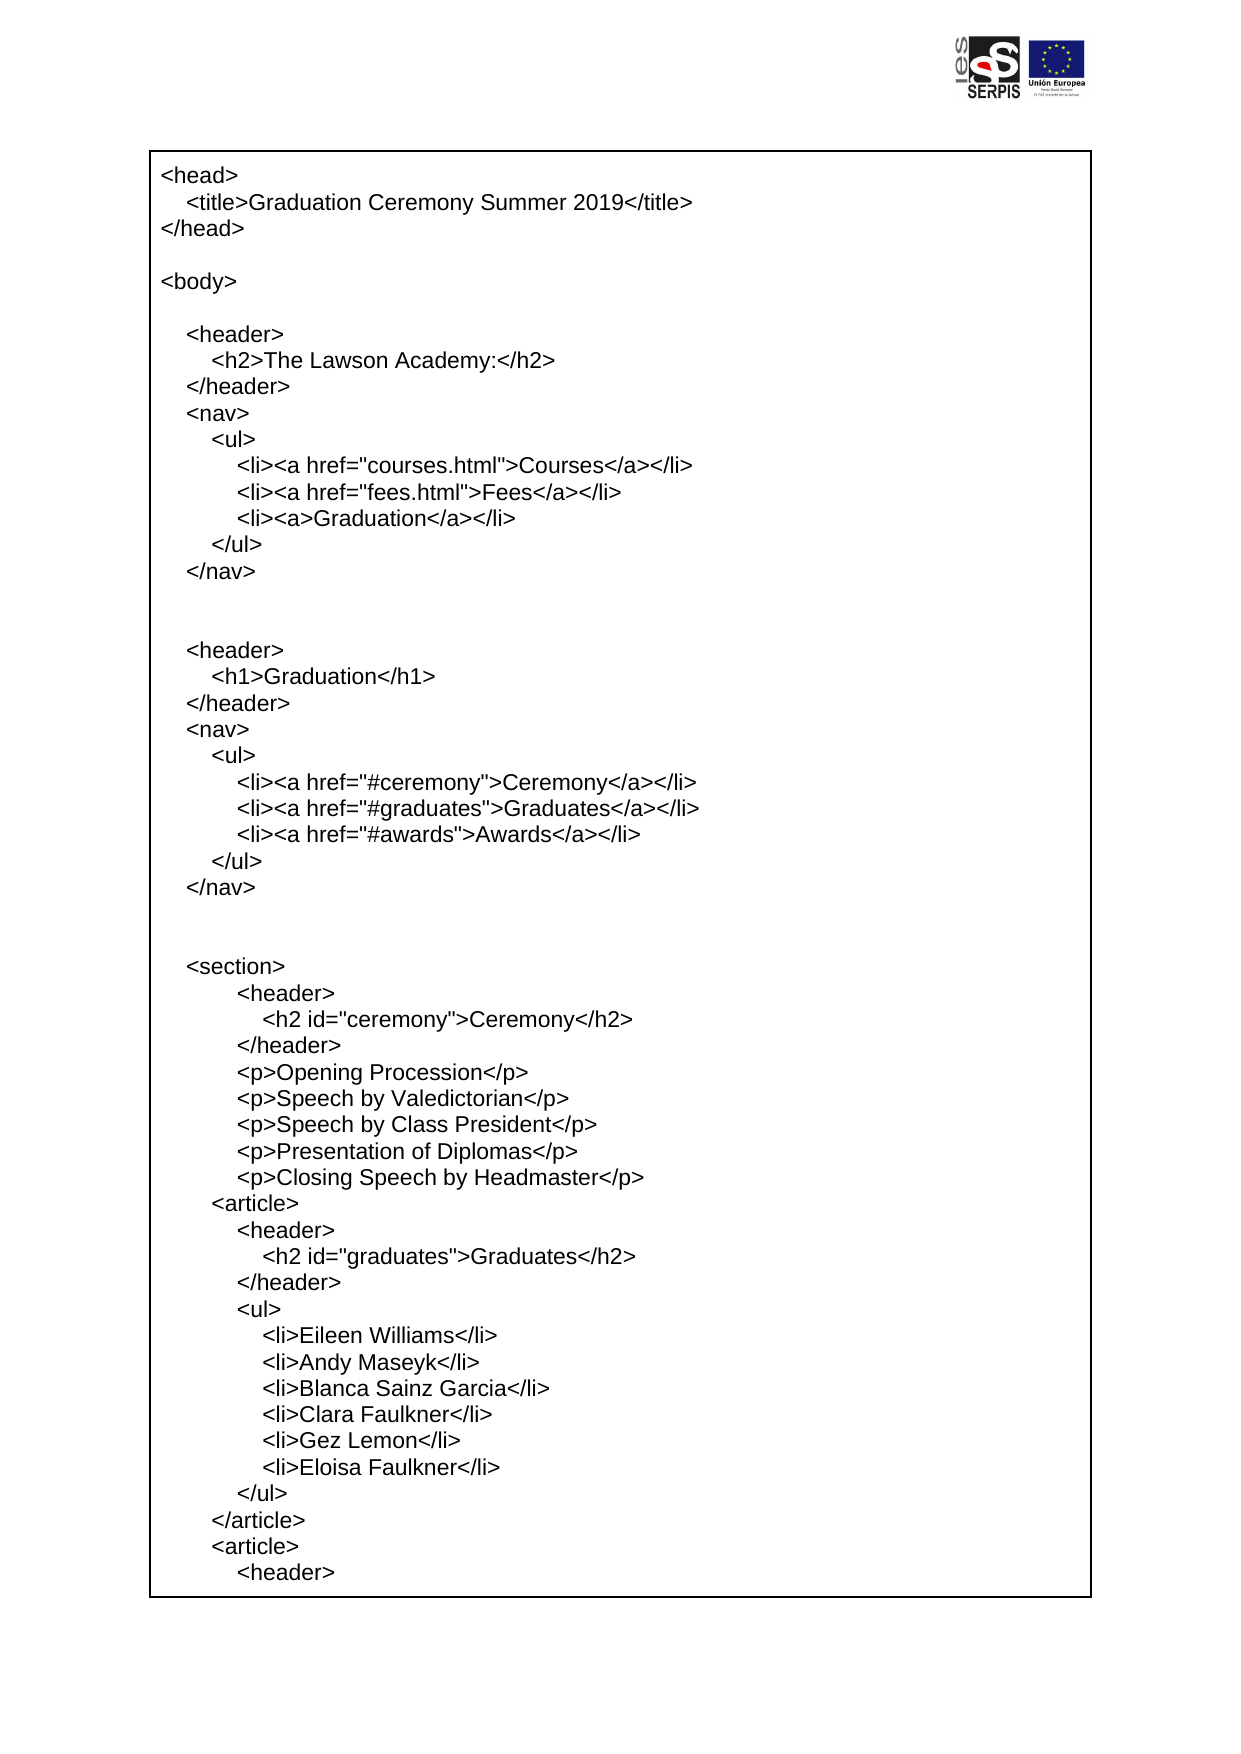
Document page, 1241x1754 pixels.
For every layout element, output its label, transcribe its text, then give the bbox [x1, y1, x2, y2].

table_header <head> <title>Graduation Ceremony Summer 2019</title> </head> <body> <header> <h2>The Lawson Academy:</h2> </header> <nav> <ul> <li><a href="courses.html">Courses</a></li> <li><a href="fees.html">Fees</a></li> <li><a>Graduation</a></li> </ul> </nav> <header> <h1>Graduation</h1> </header> <nav> <ul> <li><a href="#ceremony">Ceremony</a></li> <li><a href="#graduates">Graduates</a></li> <li><a href="#awards">Awards</a></li> </ul> </nav> <section> <header> <h2 id="ceremony">Ceremony</h2> </header> <p>Opening Procession</p> <p>Speech by Valedictorian</p> <p>Speech by Class President</p> <p>Presentation of Diplomas</p> <p>Closing Speech by Headmaster</p> <article> <header> <h2 id="graduates">Graduates</h2> </header> <ul> <li>Eileen Williams</li> <li>Andy Maseyk</li> <li>Blanca Sainz Garcia</li> <li>Clara Faulkner</li> <li>Gez Lemon</li> <li>Eloisa Faulkner</li> </ul> </article> <article> <header> [151, 152, 1090, 1596]
picture [950, 32, 1090, 101]
